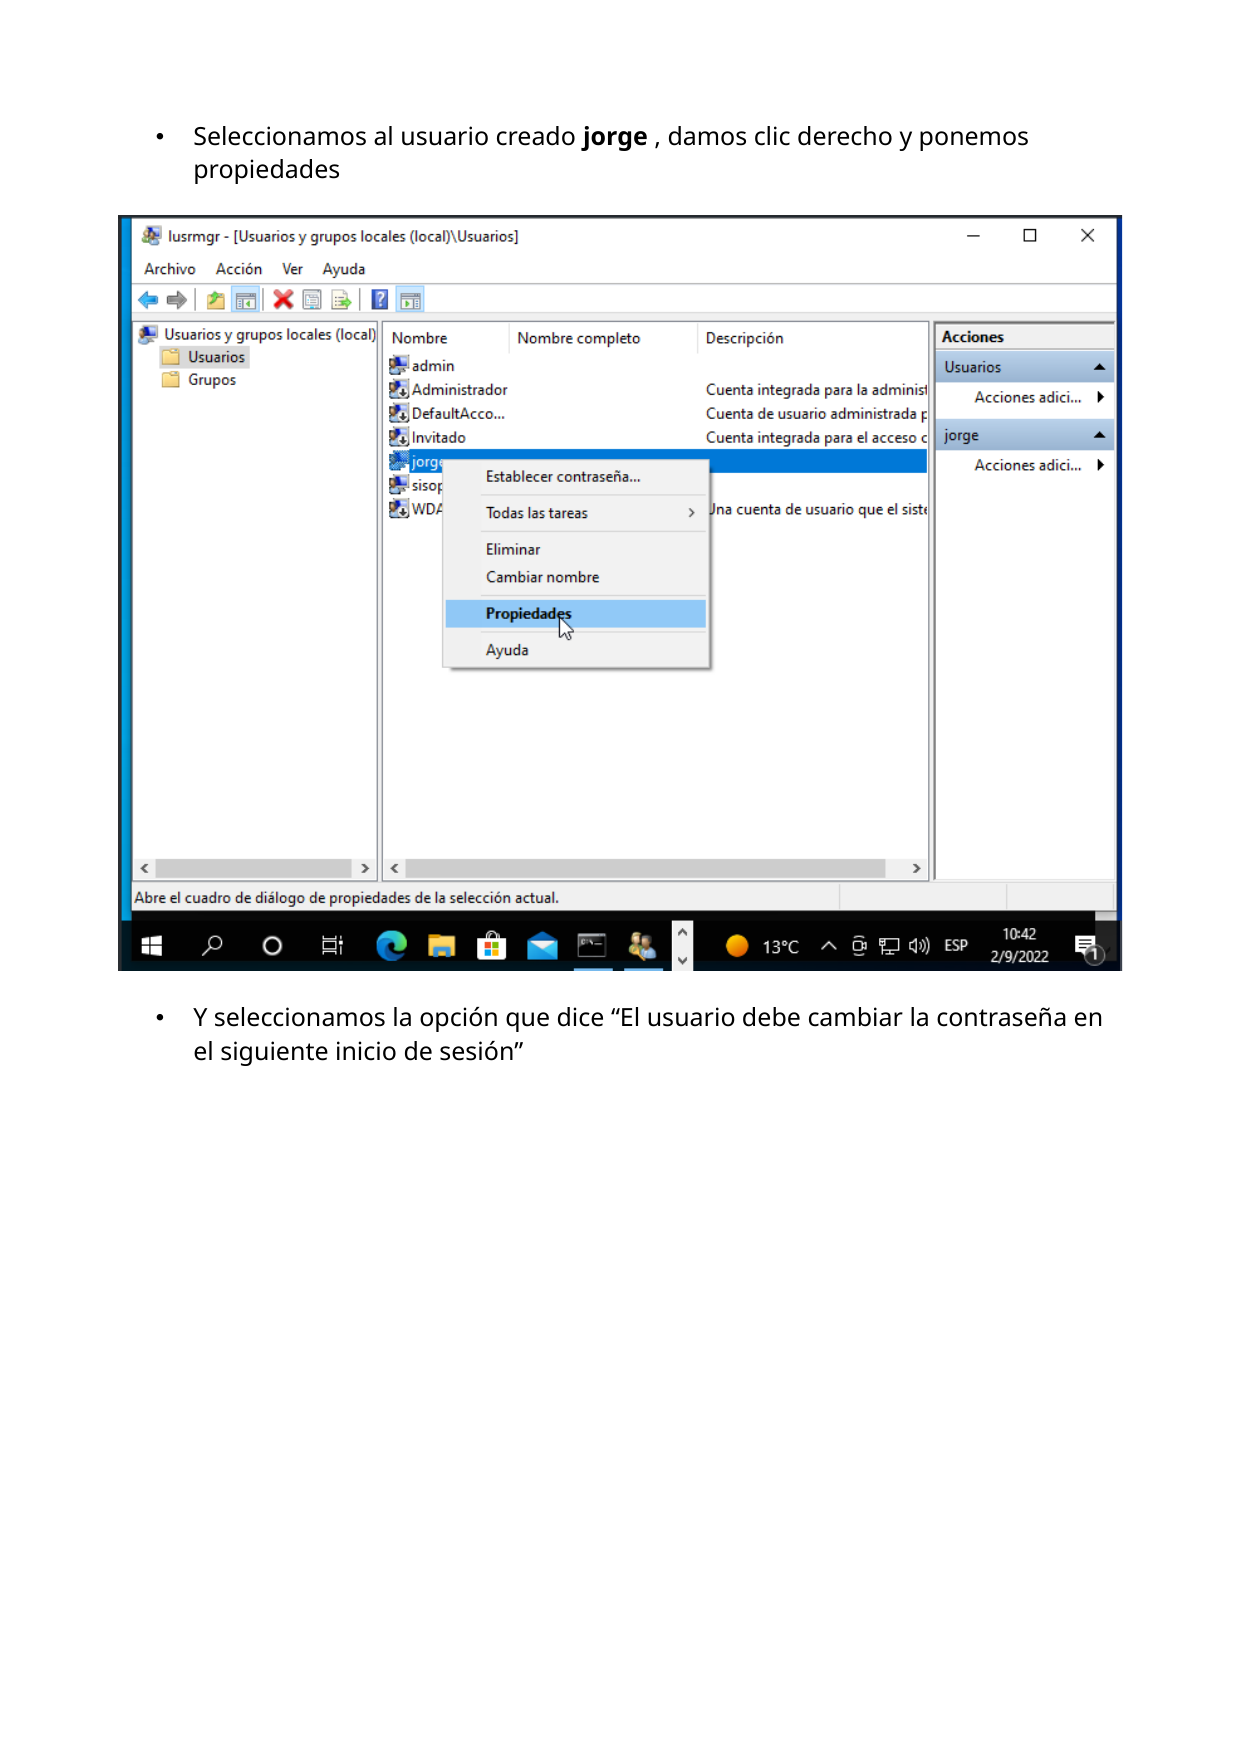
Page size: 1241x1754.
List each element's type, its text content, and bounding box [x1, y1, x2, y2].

list Y seleccionamos la opción que dice “El usuario debe cambiar la contraseña en el siguiente inicio de sesión” [156, 999, 1122, 1067]
list Seleccionamos al usuario creado jorge , damos clic derecho y ponemos propiedades [156, 118, 1122, 186]
picture [118, 215, 1123, 971]
